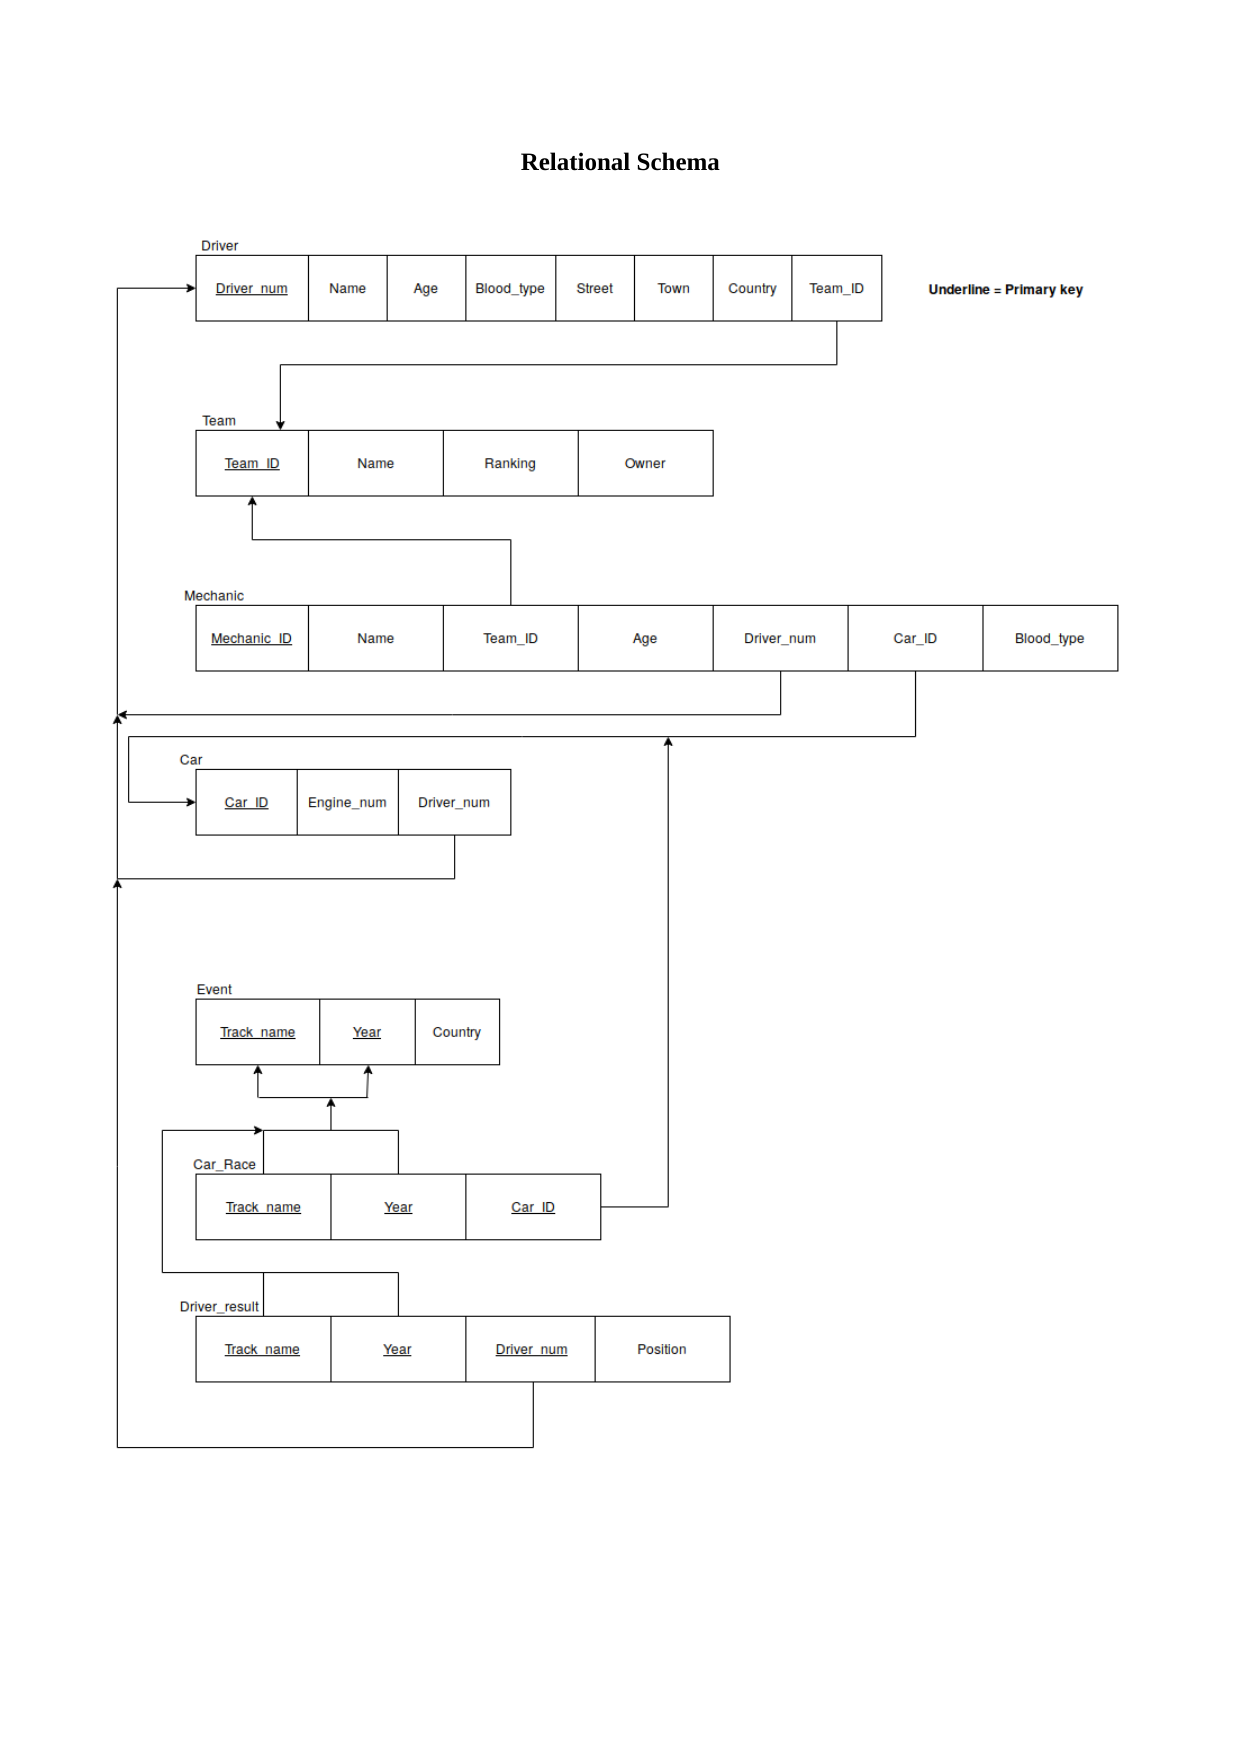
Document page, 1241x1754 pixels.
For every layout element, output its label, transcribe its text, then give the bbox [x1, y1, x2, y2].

picture [109, 233, 1131, 1458]
text Relational Schema [118, 147, 1122, 176]
